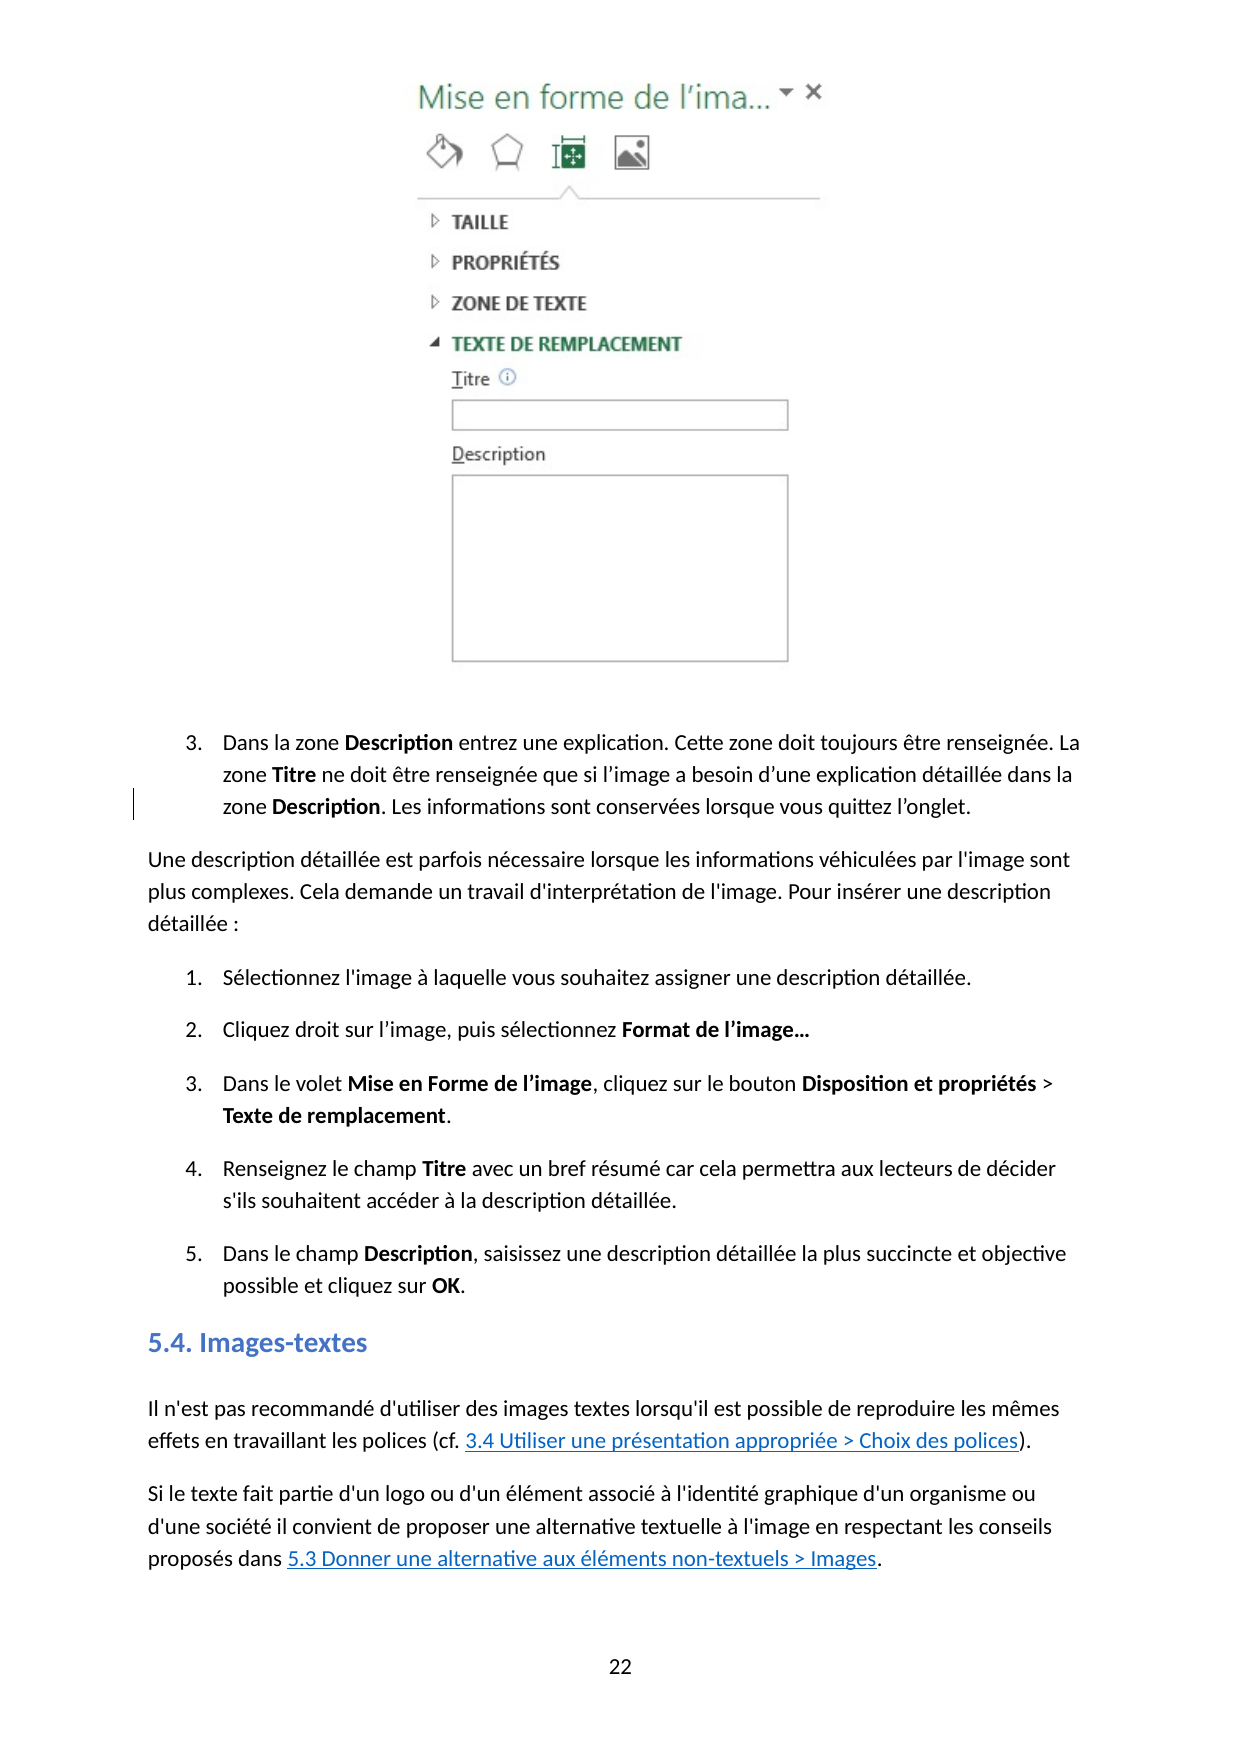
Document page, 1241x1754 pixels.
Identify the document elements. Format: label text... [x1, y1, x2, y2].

subtitle 5.4. Images-textes [148, 1324, 1093, 1360]
text Il n'est pas recommandé d'utiliser des images textes lorsqu'il est possible de reproduire les mêmes effets en travaillant les polices (cf. 3.4 Utiliser une présentation appropriée > Choix des polices). [148, 1394, 1093, 1454]
list Dans le volet Mise en Forme de l’image, cliquez sur le bouton Disposition et propriétés > Texte de remplacement. [185, 1069, 1093, 1129]
picture [402, 59, 838, 703]
list Sélectionnez l'image à laquelle vous souhaitez assigner une description détaillée. [185, 963, 1093, 991]
list Cliquez droit sur l’image, puis sélectionnez Format de l’image… [185, 1016, 1093, 1044]
text Une description détaillée est parfois nécessaire lorsque les informations véhiculées par l'image sont plus complexes. Cela demande un travail d'interprétation de l'image. Pour insérer une description détaillée : [148, 845, 1093, 938]
list Dans la zone Description entrez une explication. Cette zone doit toujours être renseignée. La zone Titre ne doit être renseignée que si l’image a besoin d’une explication détaillée dans la zone Description. Les informations sont conservées lorsque vous quittez l’onglet. [185, 728, 1093, 820]
text Si le texte fait partie d'un logo ou d'un élément associé à l'identité graphique d'un organisme ou d'une société il convient de proposer une alternative textuelle à l'image en respectant les conseils proposés dans 5.3 Donner une alternative aux éléments non-textuels > Images. [148, 1479, 1093, 1572]
list Renseignez le champ Titre avec un bref résumé car cela permettra aux lecteurs de décider s'ils souhaitent accéder à la description détaillée. [185, 1154, 1093, 1214]
list Dans le champ Description, saisissez une description détaillée la plus succincte et objective possible et cliquez sur OK. [185, 1239, 1093, 1299]
